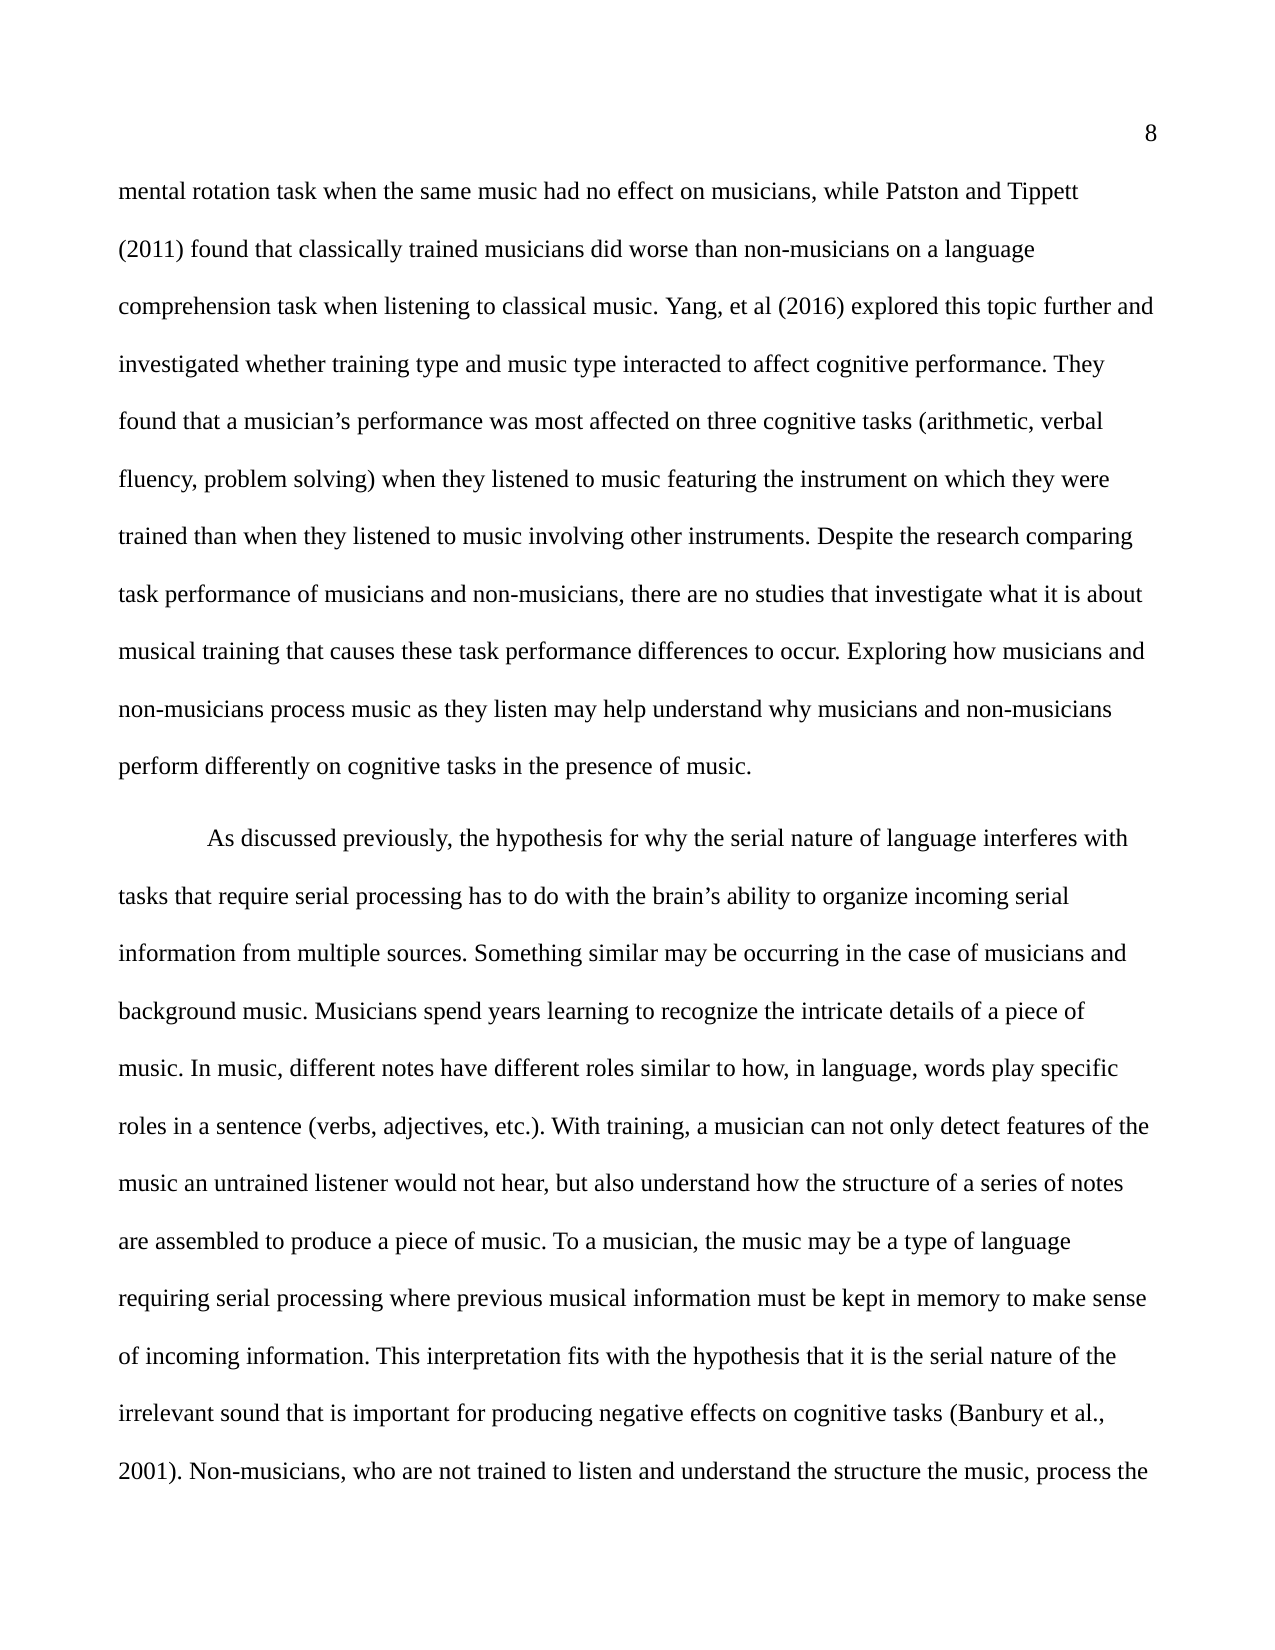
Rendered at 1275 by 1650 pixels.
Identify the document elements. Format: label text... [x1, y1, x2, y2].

text mental rotation task when the same music had no effect on musicians, while Patston and Tippett (2011)⁠ found that classically trained musicians did worse than non-musicians on a language comprehension task when listening to classical music. Yang, et al (2016)⁠ explored this topic further and investigated whether training type and music type interacted to affect cognitive performance. They found that a musician’s performance was most affected on three cognitive tasks (arithmetic, verbal fluency, problem solving) when they listened to music featuring the instrument on which they were trained than when they listened to music involving other instruments. Despite the research comparing task performance of musicians and non-musicians, there are no studies that investigate what it is about musical training that causes these task performance differences to occur. Exploring how musicians and non-musicians process music as they listen may help understand why musicians and non-musicians perform differently on cognitive tasks in the presence of music. [118, 176, 1157, 780]
text As discussed previously, the hypothesis for why the serial nature of language interferes with tasks that require serial processing has to do with the brain’s ability to organize incoming serial information from multiple sources. Something similar may be occurring in the case of musicians and background music. Musicians spend years learning to recognize the intricate details of a piece of music. In music, different notes have different roles similar to how, in language, words play specific roles in a sentence (verbs, adjectives, etc.). With training, a musician can not only detect features of the music an untrained listener would not hear, but also understand how the structure of a series of notes are assembled to produce a piece of music. To a musician, the music may be a type of language requiring serial processing where previous musical information must be kept in memory to make sense of incoming information. This interpretation fits with the hypothesis that it is the serial nature of the irrelevant sound that is important for producing negative effects on cognitive tasks (Banbury et al., 2001)⁠. Non-musicians, who are not trained to listen and understand the structure the music, process the [118, 823, 1157, 1485]
